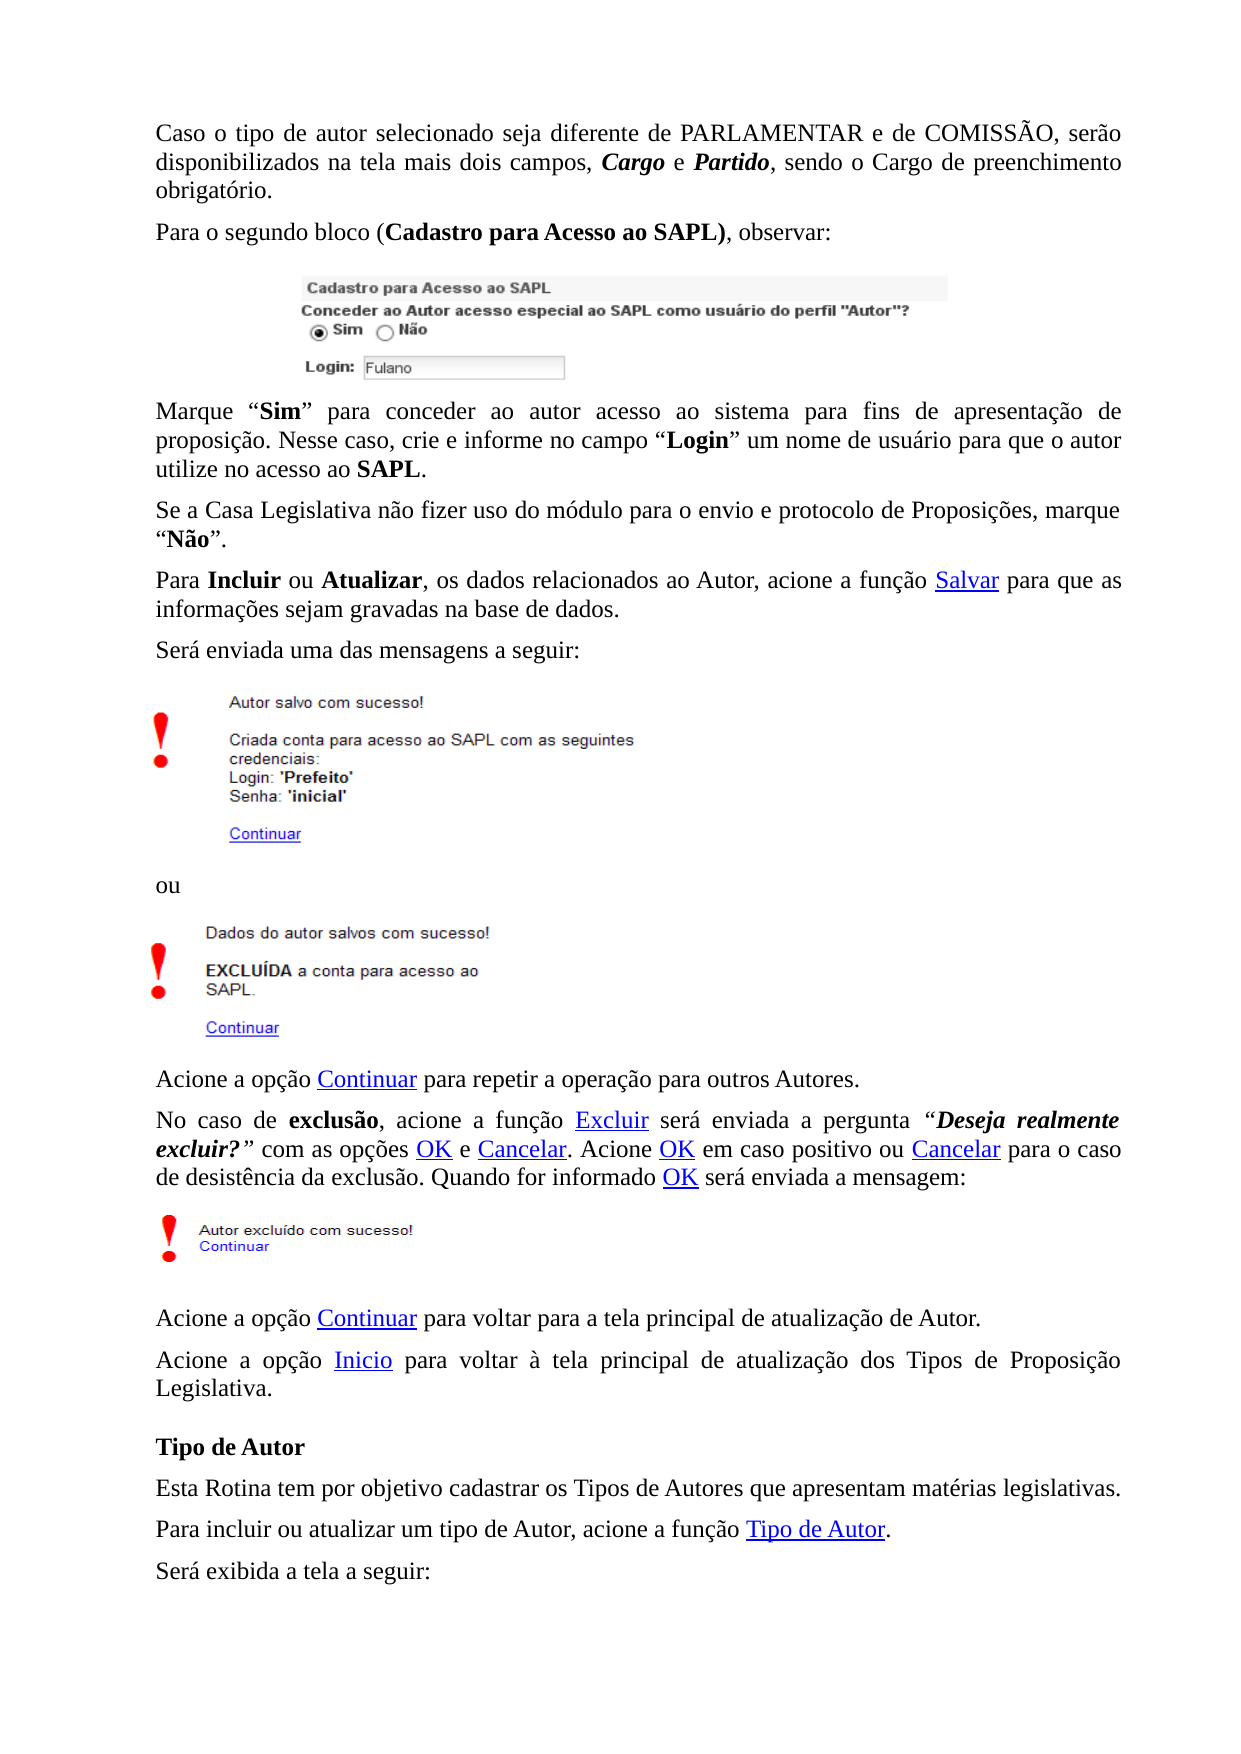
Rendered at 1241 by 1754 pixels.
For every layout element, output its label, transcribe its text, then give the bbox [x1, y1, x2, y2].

text Caso o tipo de autor selecionado seja diferente de PARLAMENTAR e de COMISSÃO, serão disponibilizados na tela mais dois campos, Cargo e Partido, sendo o Cargo de preenchimento obrigatório. [155, 118, 1122, 204]
text Para Incluir ou Atualizar, os dados relacionados ao Autor, acione a função Salvar para que as informações sejam gravadas na base de dados. [155, 565, 1122, 623]
picture [133, 674, 654, 858]
text Será enviada uma das mensagens a seguir: [155, 635, 1122, 664]
text Para o segundo bloco (Cadastro para Acesso ao SAPL), observar: [155, 217, 1122, 246]
text Acione a opção Inicio para voltar à tela principal de atualização dos Tipos de Proposição Legislativa. [155, 1345, 1122, 1402]
text Acione a opção Continuar para repetir a operação para outros Autores. [155, 912, 1122, 1092]
text Para incluir ou atualizar um tipo de Autor, acione a função Tipo de Autor. [155, 1514, 1122, 1543]
picture [130, 903, 536, 1051]
text ou [155, 676, 1122, 899]
text Acione a opção Continuar para voltar para a tela principal de atualização de Autor. [155, 1303, 1122, 1332]
text Marque “Sim” para conceder ao autor acesso ao sistema para fins de apresentação de proposição. Nesse caso, crie e informe no campo “Login” um nome de usuário para que o autor utilize no acesso ao SAPL. [155, 258, 1122, 483]
list Tipo de Autor [155, 1432, 1122, 1461]
text Será exibida a tela a seguir: [155, 1556, 1122, 1584]
text Esta Rotina tem por objetivo cadastrar os Tipos de Autores que apresentam matérias legislativas. [155, 1473, 1122, 1502]
text Se a Casa Legislativa não fizer uso do módulo para o envio e protocolo de Proposições, marque “Não”. [155, 495, 1122, 553]
picture [142, 1206, 447, 1276]
picture [292, 272, 948, 384]
text No caso de exclusão, acione a função Excluir será enviada a pergunta “Deseja realmente excluir?” com as opções OK e Cancelar. Acione OK em caso positivo ou Cancelar para o caso de desistência da exclusão. Quando for informado OK será enviada a mensagem: [156, 1105, 1122, 1191]
